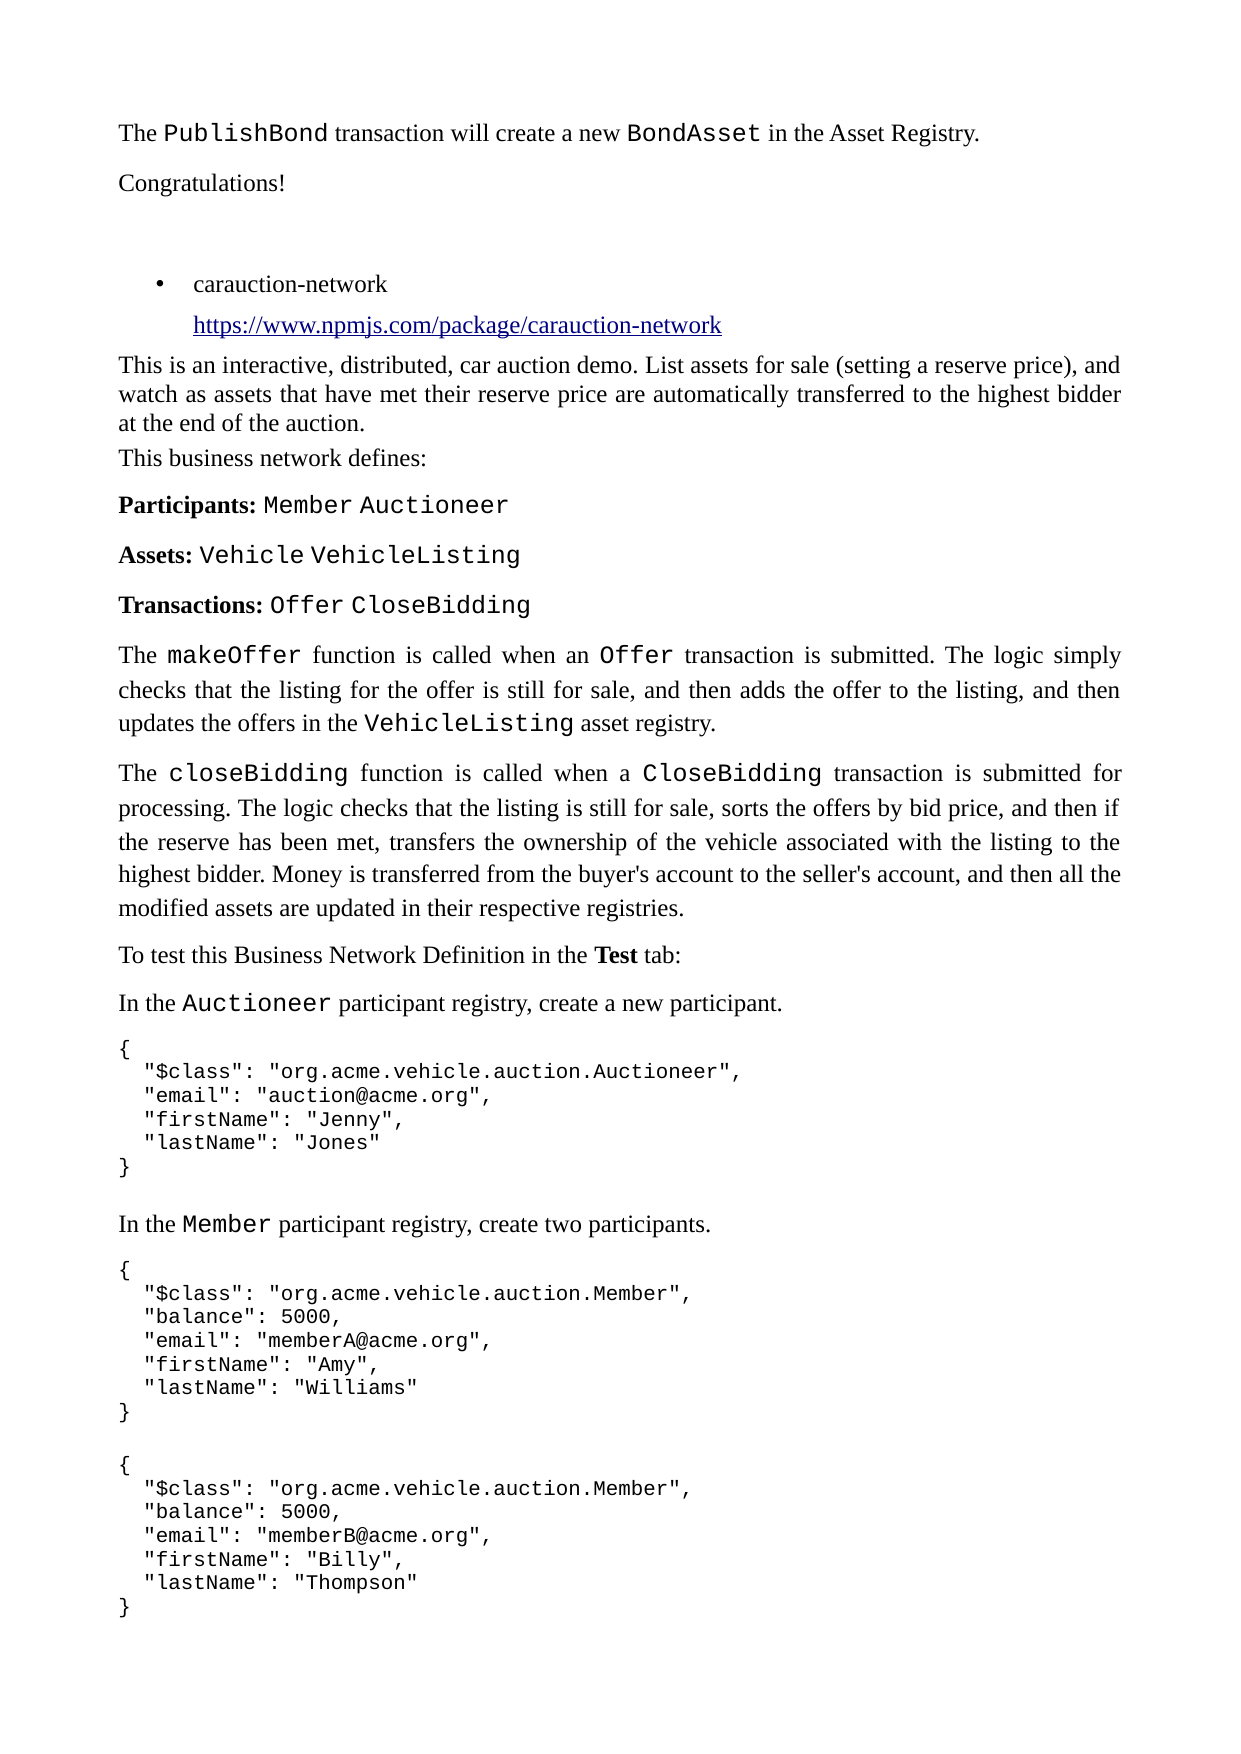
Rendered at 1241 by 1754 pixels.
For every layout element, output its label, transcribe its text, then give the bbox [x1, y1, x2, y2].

list https://www.npmjs.com/package/carauction-network [156, 310, 1122, 339]
text "firstName": "Billy", [118, 1549, 1122, 1572]
text "balance": 5000, [118, 1306, 1122, 1330]
text "firstName": "Amy", [118, 1354, 1122, 1377]
text { [118, 1454, 1122, 1478]
text Assets: Vehicle VehicleListing [118, 540, 1122, 571]
text "lastName": "Thompson" [118, 1572, 1122, 1596]
text "$class": "org.acme.vehicle.auction.Auctioneer", [118, 1061, 1122, 1085]
text "firstName": "Jenny", [118, 1109, 1122, 1132]
text In the Auctioneer participant registry, create a new participant. [118, 988, 1122, 1019]
list carauction-network [156, 269, 1122, 298]
text "lastName": "Williams" [118, 1377, 1122, 1401]
text } [118, 1401, 1122, 1425]
text { [118, 1038, 1122, 1061]
text The makeOffer function is called when an Offer transaction is submitted. The logic simply checks that the listing for the offer is still for sale, and then adds the offer to the listing, and then updates the offers in the VehicleListing asset registry. [118, 640, 1122, 739]
text Congratulations! [118, 168, 1122, 197]
text } [118, 1596, 1122, 1620]
text In the Member participant registry, create two participants. [118, 1209, 1122, 1240]
text } [118, 1156, 1122, 1180]
text "$class": "org.acme.vehicle.auction.Member", [118, 1478, 1122, 1501]
text Transactions: Offer CloseBidding [118, 590, 1122, 621]
text "email": "auction@acme.org", [118, 1085, 1122, 1109]
text The closeBidding function is called when a CloseBidding transaction is submitted for processing. The logic checks that the listing is still for sale, sorts the offers by bid price, and then if the reserve has been met, transfers the ownership of the vehicle associated with the listing to the highest bidder. Money is transferred from the buyer's account to the seller's account, and then all the modified assets are updated in their respective registries. [118, 758, 1122, 921]
text This business network defines: [118, 443, 1122, 471]
text { [118, 1259, 1122, 1283]
text "email": "memberA@acme.org", [118, 1330, 1122, 1354]
text "email": "memberB@acme.org", [118, 1525, 1122, 1549]
text The PublishBond transaction will create a new BondAsset in the Asset Registry. [118, 118, 1122, 149]
text "lastName": "Jones" [118, 1132, 1122, 1156]
text "$class": "org.acme.vehicle.auction.Member", [118, 1283, 1122, 1306]
text To test this Business Network Definition in the Test tab: [118, 940, 1122, 969]
text This is an interactive, distributed, car auction demo. List assets for sale (setting a reserve price), and watch as assets that have met their reserve price are automatically transferred to the highest bidder at the end of the auction. [118, 351, 1122, 437]
text "balance": 5000, [118, 1501, 1122, 1525]
text Participants: Member Auctioneer [118, 490, 1122, 521]
